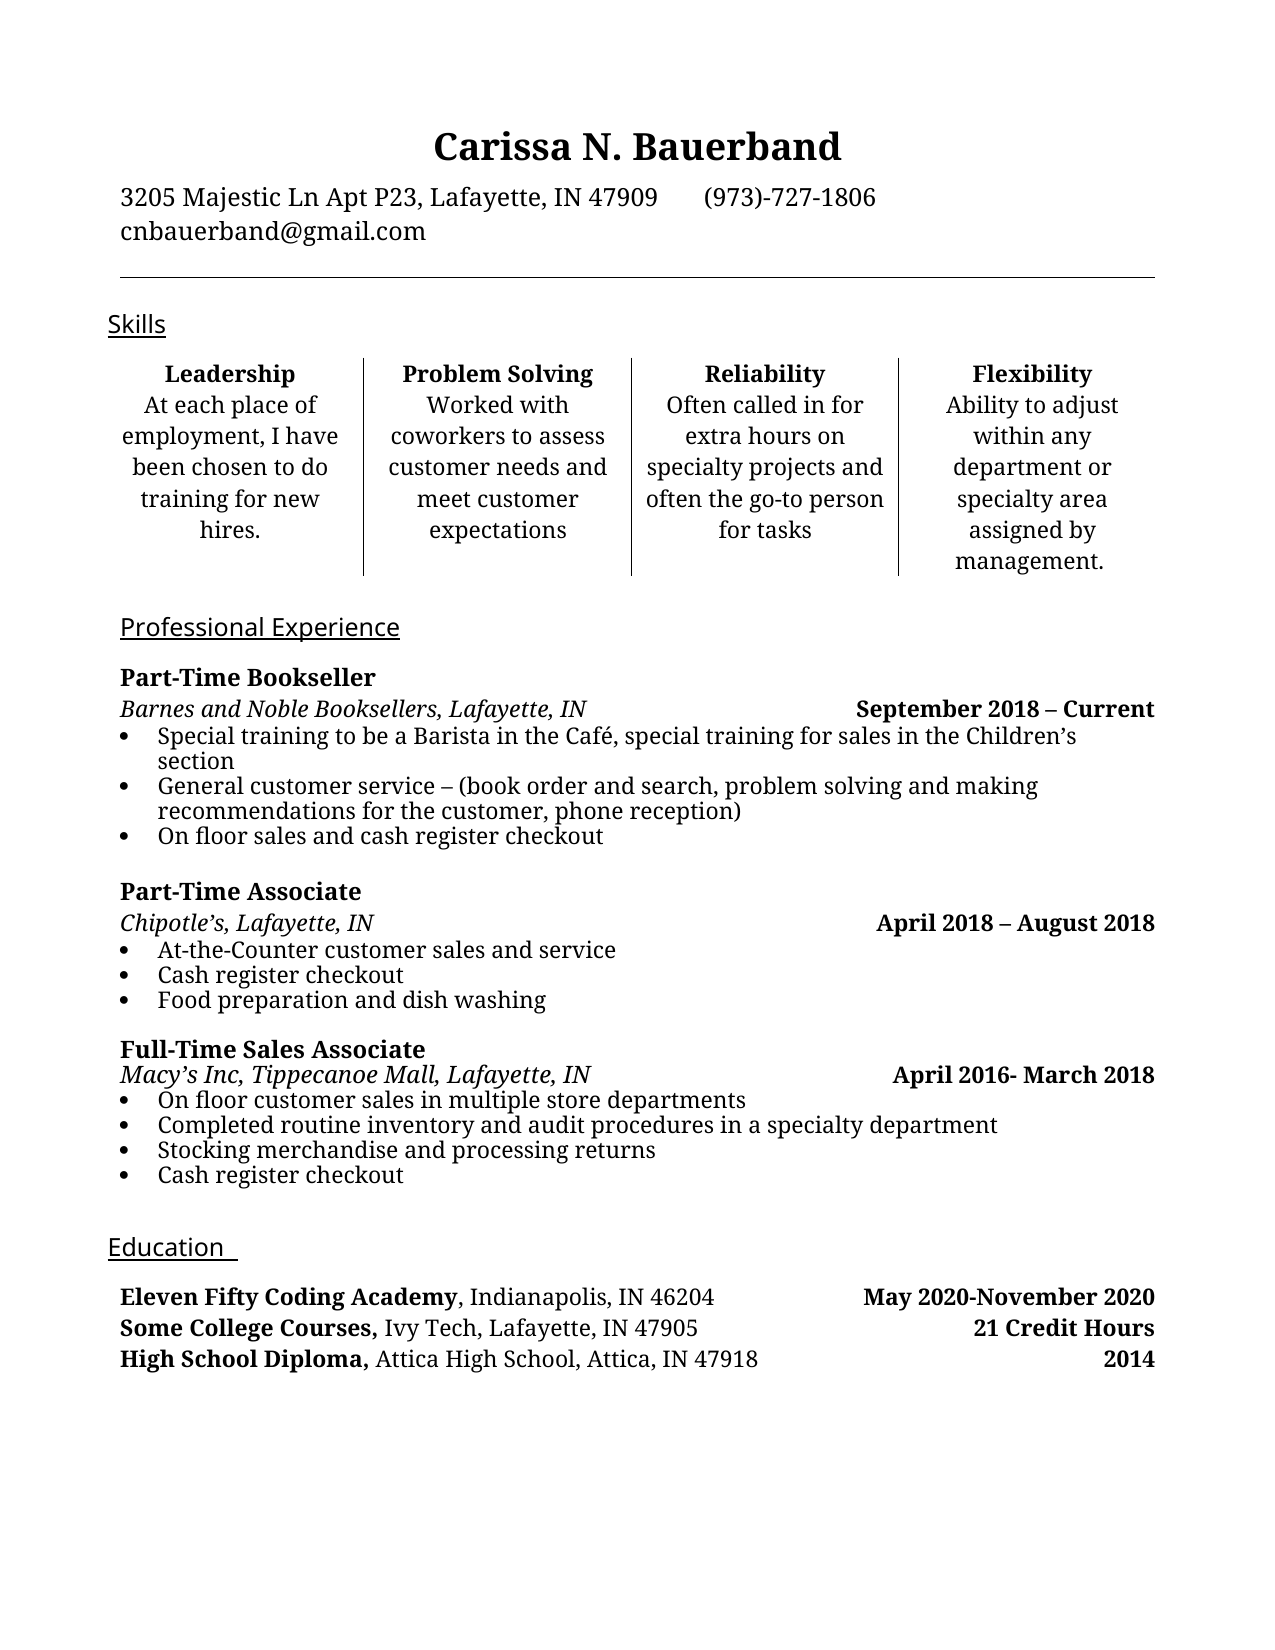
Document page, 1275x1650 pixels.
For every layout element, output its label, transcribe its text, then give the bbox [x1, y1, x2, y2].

list At-the-Counter customer sales and service [120, 938, 1155, 963]
text Professional Experience [120, 610, 1155, 644]
text Part-Time Associate Chipotle’s, Lafayette, IN April 2018 – August 2018 [120, 874, 1155, 938]
subtitle High School Diploma, Attica High School, Attica, IN 47918 2014 [120, 1343, 1155, 1374]
text Full-Time Sales Associate Macy’s Inc, Tippecanoe Mall, Lafayette, IN April 2016- March 2018 [120, 1038, 1155, 1088]
list Food preparation and dish washing [120, 988, 1155, 1013]
table_header Problem Solving [364, 358, 631, 389]
list On floor sales and cash register checkout [120, 824, 1155, 849]
table_header Reliability [632, 358, 898, 389]
text 3205 Majestic Ln Apt P23, Lafayette, IN 47909 (973)-727-1806 cnbauerband@gmail.com [120, 179, 1155, 247]
table_cell Often called in for extra hours on specialty projects and often the go-to person for tasks [632, 389, 898, 576]
text Part-Time Bookseller Barnes and Noble Booksellers, Lafayette, IN September 2018 – Current [120, 660, 1155, 724]
table_cell Ability to adjust within any department or specialty area assigned by management. [899, 389, 1166, 576]
text Skills [107, 307, 1155, 341]
text Carissa N. Bauerband [120, 120, 1155, 171]
list Special training to be a Barista in the Café, special training for sales in the Children’s section [120, 724, 1155, 774]
text Some College Courses, Ivy Tech, Lafayette, IN 47905 21 Credit Hours [120, 1312, 1155, 1343]
list Cash register checkout [120, 1163, 1155, 1188]
list Cash register checkout [120, 963, 1155, 988]
table_header Leadership [96, 358, 363, 389]
table_cell At each place of employment, I have been chosen to do training for new hires. [96, 389, 363, 576]
table_cell Worked with coworkers to assess customer needs and meet customer expectations [364, 389, 631, 576]
list Completed routine inventory and audit procedures in a specialty department [120, 1113, 1155, 1138]
list Stocking merchandise and processing returns [120, 1138, 1155, 1163]
list General customer service – (book order and search, problem solving and making recommendations for the customer, phone reception) [120, 774, 1155, 824]
list On floor customer sales in multiple store departments [120, 1088, 1155, 1113]
table_header Flexibility [899, 358, 1166, 389]
text Eleven Fifty Coding Academy, Indianapolis, IN 46204 May 2020-November 2020 [120, 1281, 1155, 1312]
text Education [107, 1230, 1155, 1264]
